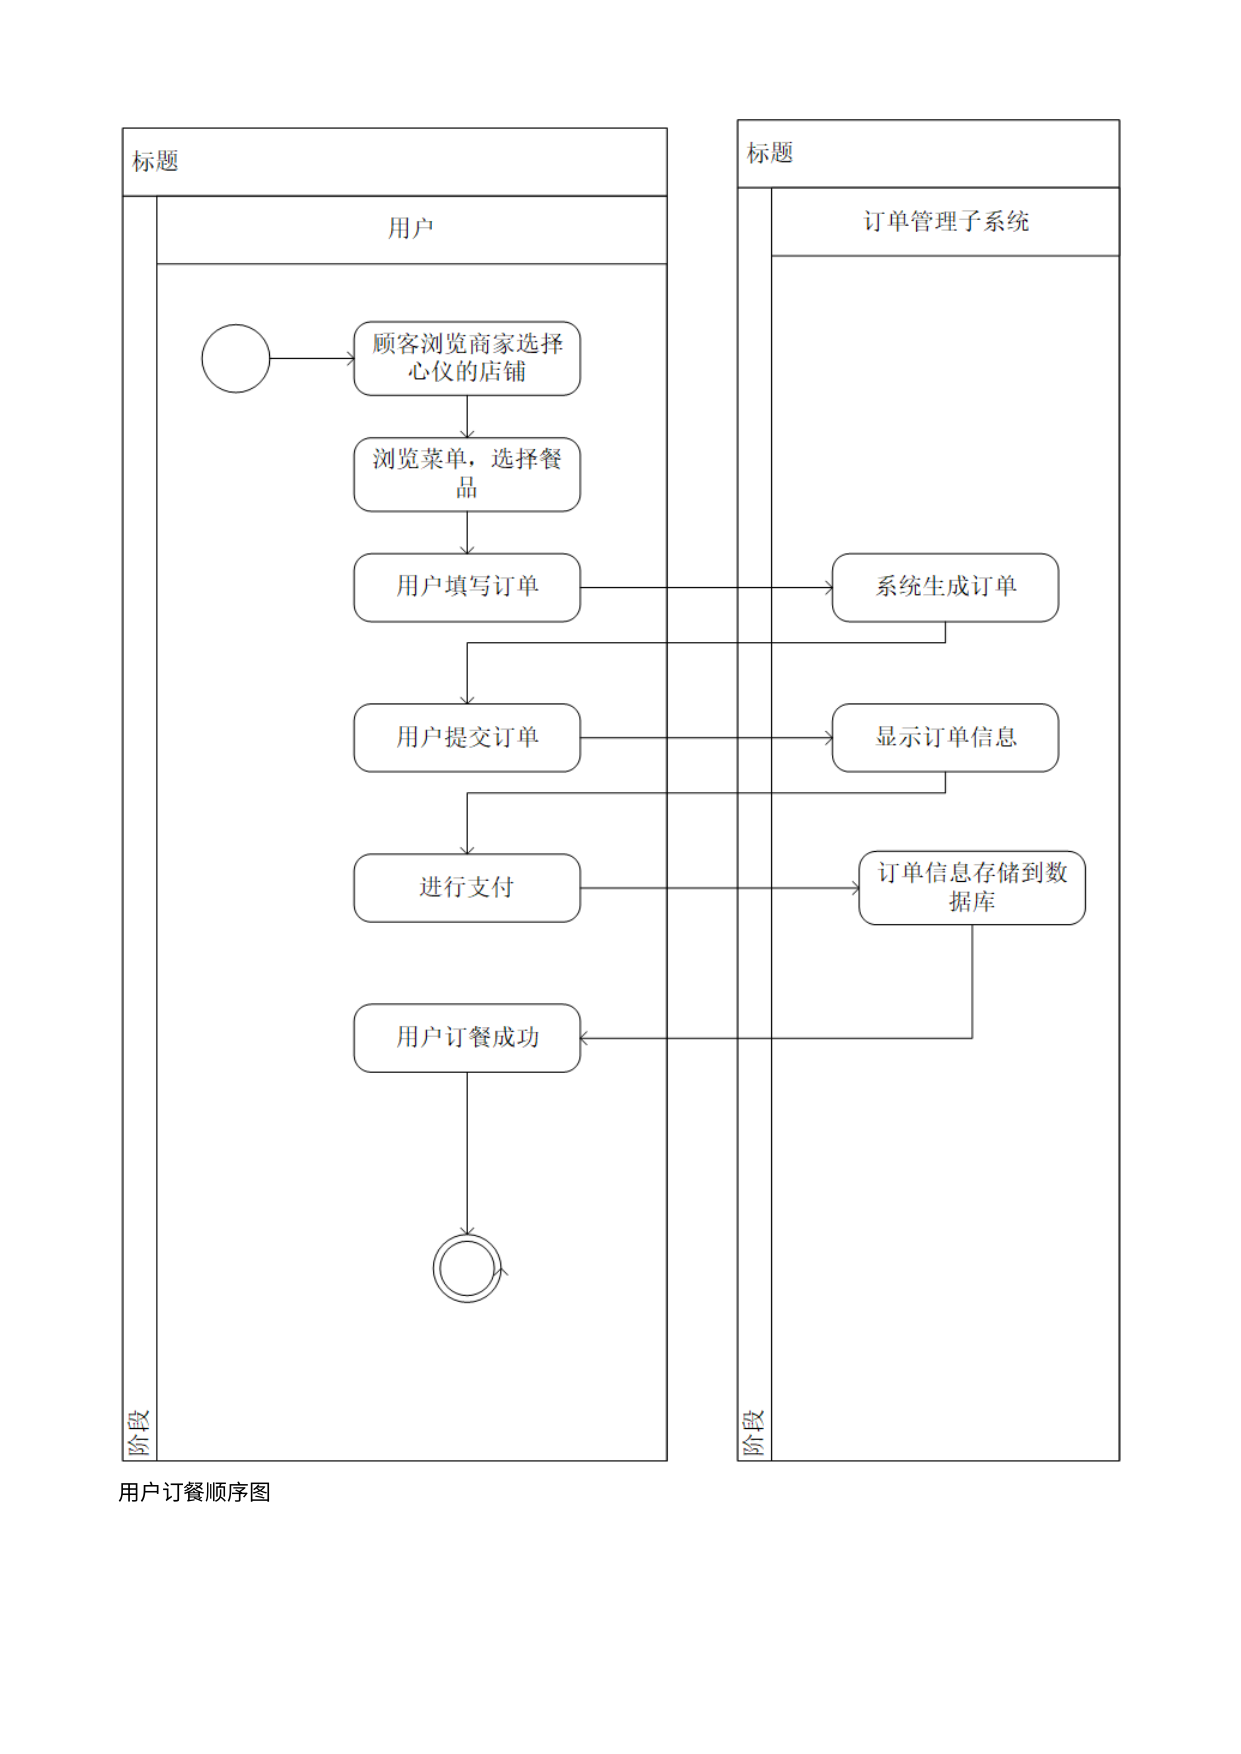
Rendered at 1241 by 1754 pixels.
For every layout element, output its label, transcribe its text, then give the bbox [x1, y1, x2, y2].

text 用户订餐顺序图 [118, 1475, 1122, 1507]
